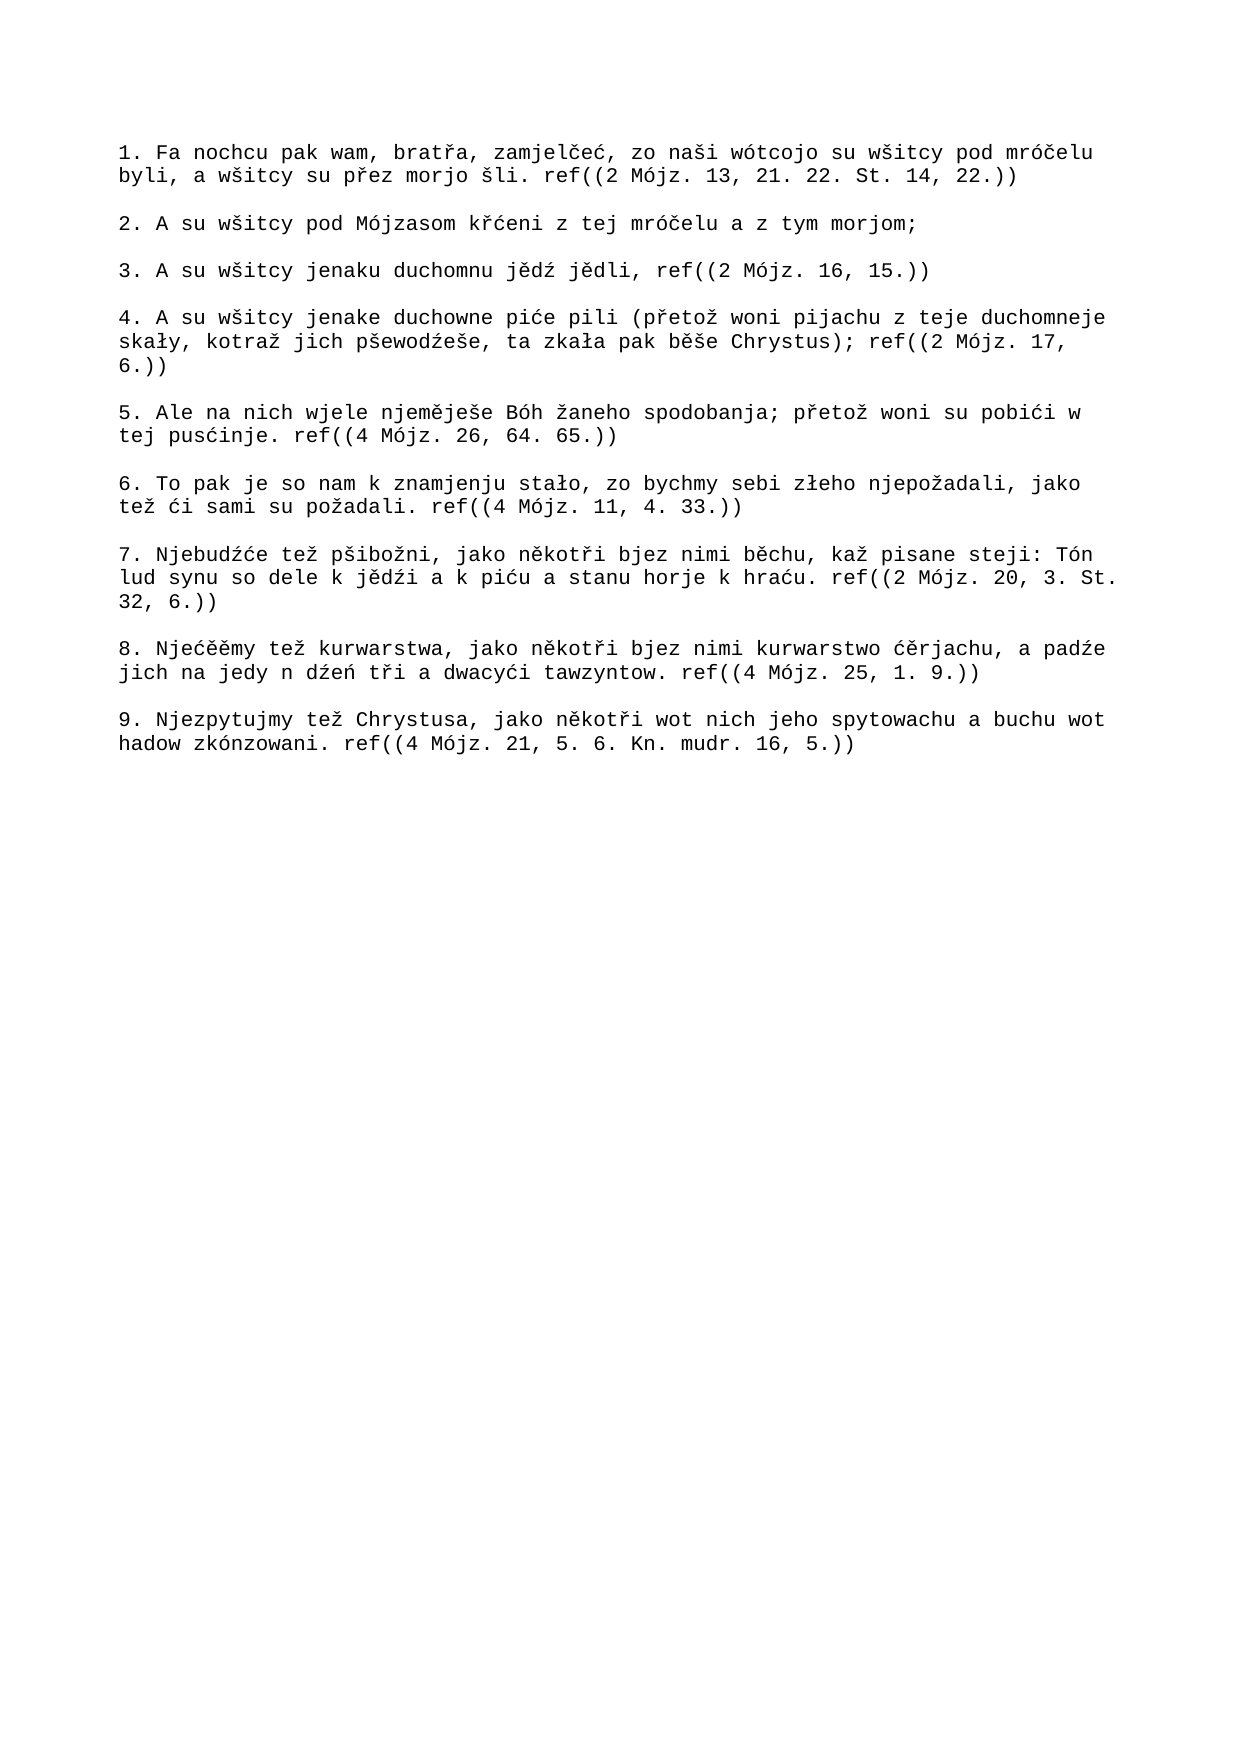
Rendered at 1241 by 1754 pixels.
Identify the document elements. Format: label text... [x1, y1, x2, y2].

text 6. To pak je so nam k znamjenju stało, zo bychmy sebi złeho njepožadali, jako tež ći sami su požadali. ref((4 Mójz. 11, 4. 33.)) [118, 473, 1122, 520]
text 1. Fa nochcu pak wam, bratřa, zamjelčeć, zo naši wótcojo su wšitcy pod mróčelu byli, a wšitcy su přez morjo šli. ref((2 Mójz. 13, 21. 22. St. 14, 22.)) [118, 142, 1122, 189]
text 9. Njezpytujmy tež Chrystusa, jako někotři wot nich jeho spytowachu a buchu wot hadow zkónzowani. ref((4 Mójz. 21, 5. 6. Kn. mudr. 16, 5.)) [118, 709, 1122, 757]
text 8. Njećěěmy tež kurwarstwa, jako někotři bjez nimi kurwarstwo ćěrjachu, a padźe jich na jedy n dźeń tři a dwacyći tawzyntow. ref((4 Mójz. 25, 1. 9.)) [118, 638, 1122, 686]
text 3. A su wšitcy jenaku duchomnu jědź jědli, ref((2 Mójz. 16, 15.)) [118, 260, 1122, 284]
text 7. Njebudźće tež pšibožni, jako někotři bjez nimi běchu, kaž pisane steji: Tón lud synu so dele k jědźi a k piću a stanu horje k hraću. ref((2 Mójz. 20, 3. St. 32, 6.)) [118, 544, 1122, 615]
text 5. Ale na nich wjele njeměješe Bóh žaneho spodobanja; přetož woni su pobići w tej pusćinje. ref((4 Mójz. 26, 64. 65.)) [118, 402, 1122, 449]
text 4. A su wšitcy jenake duchowne piće pili (přetož woni pijachu z teje duchomneje skały, kotraž jich pšewodźeše, ta zkała pak běše Chrystus); ref((2 Mójz. 17, 6.)) [118, 307, 1122, 378]
text 2. A su wšitcy pod Mójzasom křćeni z tej mróčelu a z tym morjom; [118, 213, 1122, 236]
